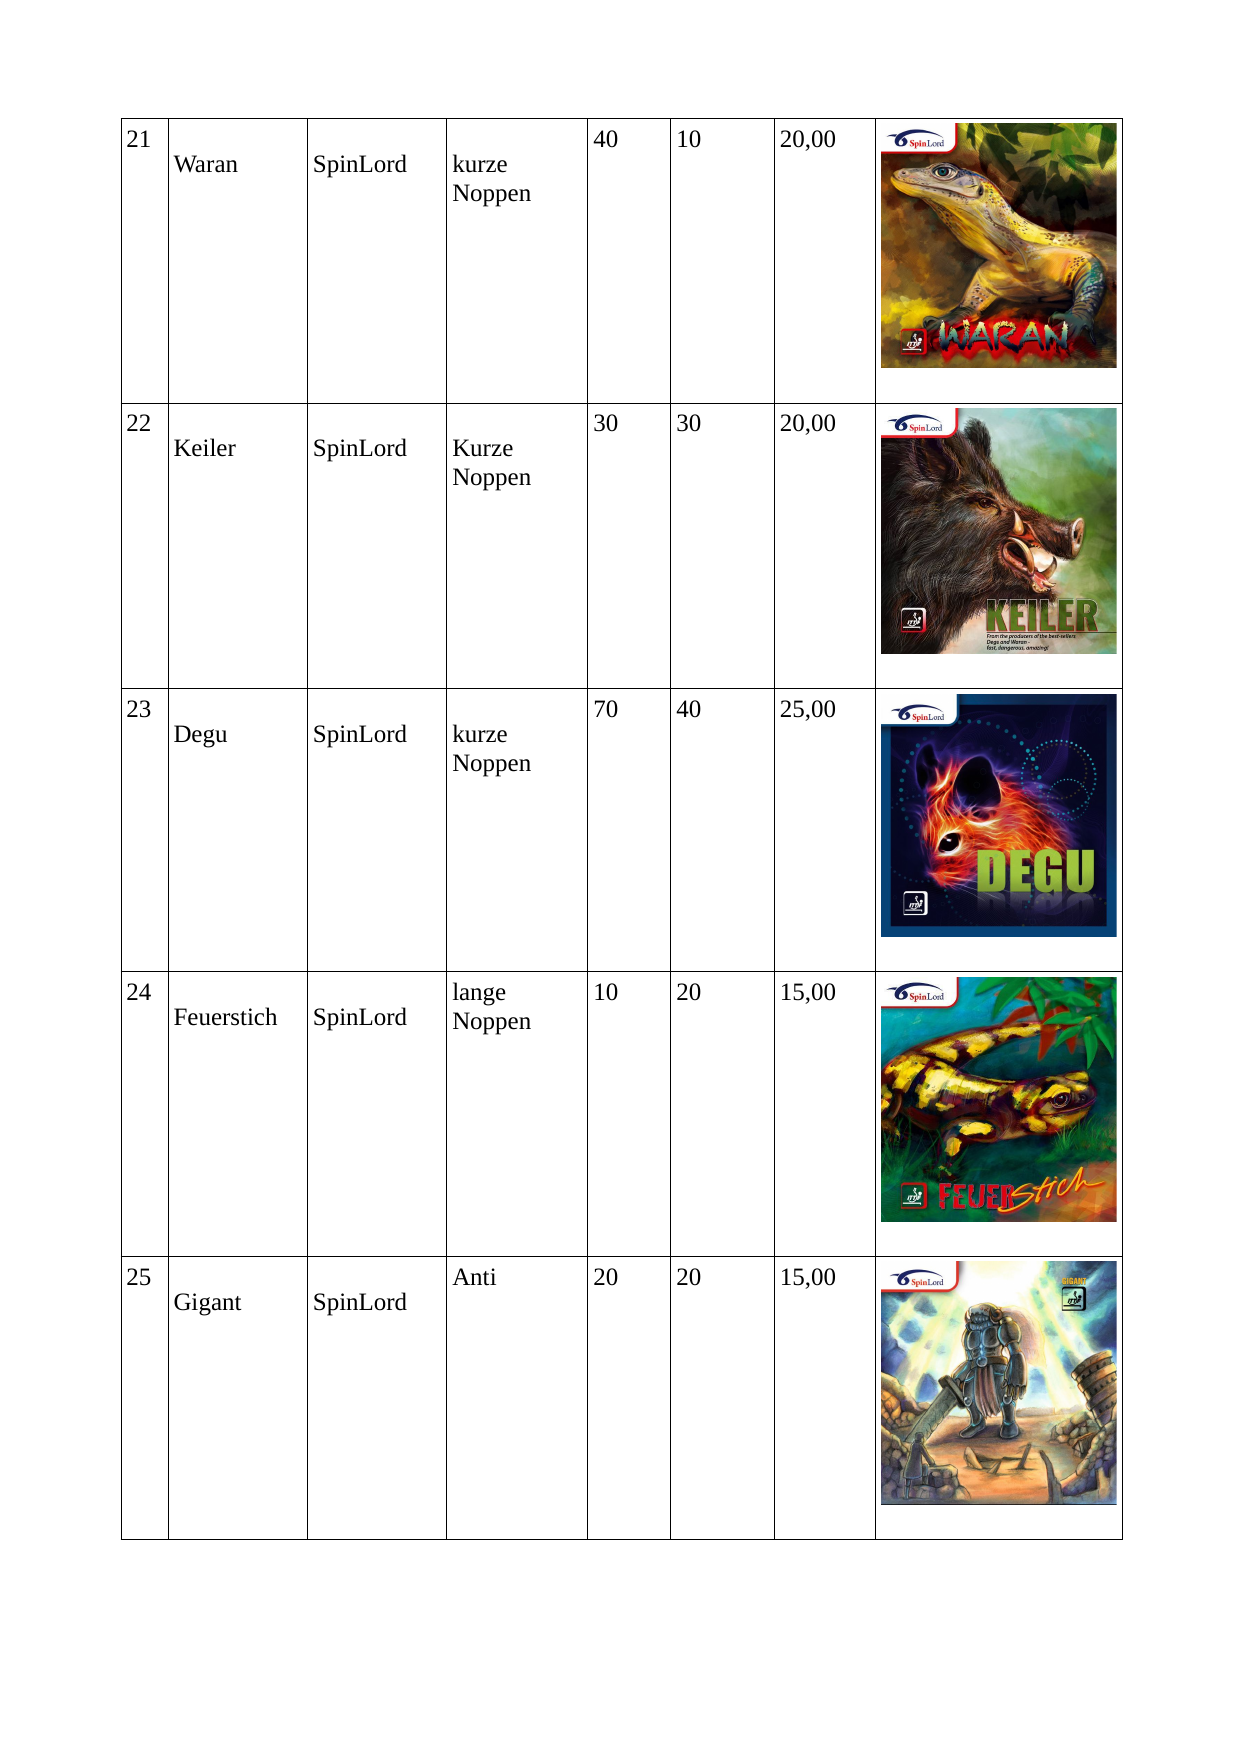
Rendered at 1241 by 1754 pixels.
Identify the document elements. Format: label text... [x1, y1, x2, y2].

table_cell 23 [122, 689, 168, 971]
table_cell [876, 972, 1122, 1256]
table_cell [876, 404, 1122, 688]
table_cell kurze Noppen [447, 689, 587, 971]
table_cell 25 [122, 1257, 168, 1539]
table_cell 20,00 [775, 119, 875, 402]
picture [881, 694, 1117, 937]
table_cell lange Noppen [447, 972, 587, 1256]
table_cell SpinLord [308, 972, 446, 1256]
picture [881, 977, 1117, 1222]
picture [881, 408, 1117, 654]
picture [881, 1261, 1117, 1505]
table_cell 40 [671, 689, 774, 971]
table_cell 25,00 [775, 689, 875, 971]
table_cell 70 [588, 689, 670, 971]
table_cell 22 [122, 404, 168, 688]
table_cell 20 [588, 1257, 670, 1539]
table_cell [876, 689, 1122, 971]
table_cell 10 [588, 972, 670, 1256]
table_cell 15,00 [775, 1257, 875, 1539]
table_cell 20 [671, 972, 774, 1256]
table_cell 20,00 [775, 404, 875, 688]
table_cell 10 [671, 119, 774, 402]
table_cell Keiler [169, 404, 307, 688]
table_cell kurze Noppen [447, 119, 587, 402]
table_cell 40 [588, 119, 670, 402]
table_cell Gigant [169, 1257, 307, 1539]
table_cell SpinLord [308, 119, 446, 402]
table_cell [876, 1257, 1122, 1539]
table_cell [876, 119, 1122, 402]
table_cell SpinLord [308, 404, 446, 688]
table_cell SpinLord [308, 689, 446, 971]
table_cell 15,00 [775, 972, 875, 1256]
table_cell SpinLord [308, 1257, 446, 1539]
table_cell Waran [169, 119, 307, 402]
table_cell 24 [122, 972, 168, 1256]
table_cell Kurze Noppen [447, 404, 587, 688]
table_cell Anti [447, 1257, 587, 1539]
table_cell Feuerstich [169, 972, 307, 1256]
table_cell 21 [122, 119, 168, 402]
table_cell Degu [169, 689, 307, 971]
table_cell 20 [671, 1257, 774, 1539]
picture [881, 123, 1117, 368]
table_cell 30 [588, 404, 670, 688]
table_cell 30 [671, 404, 774, 688]
